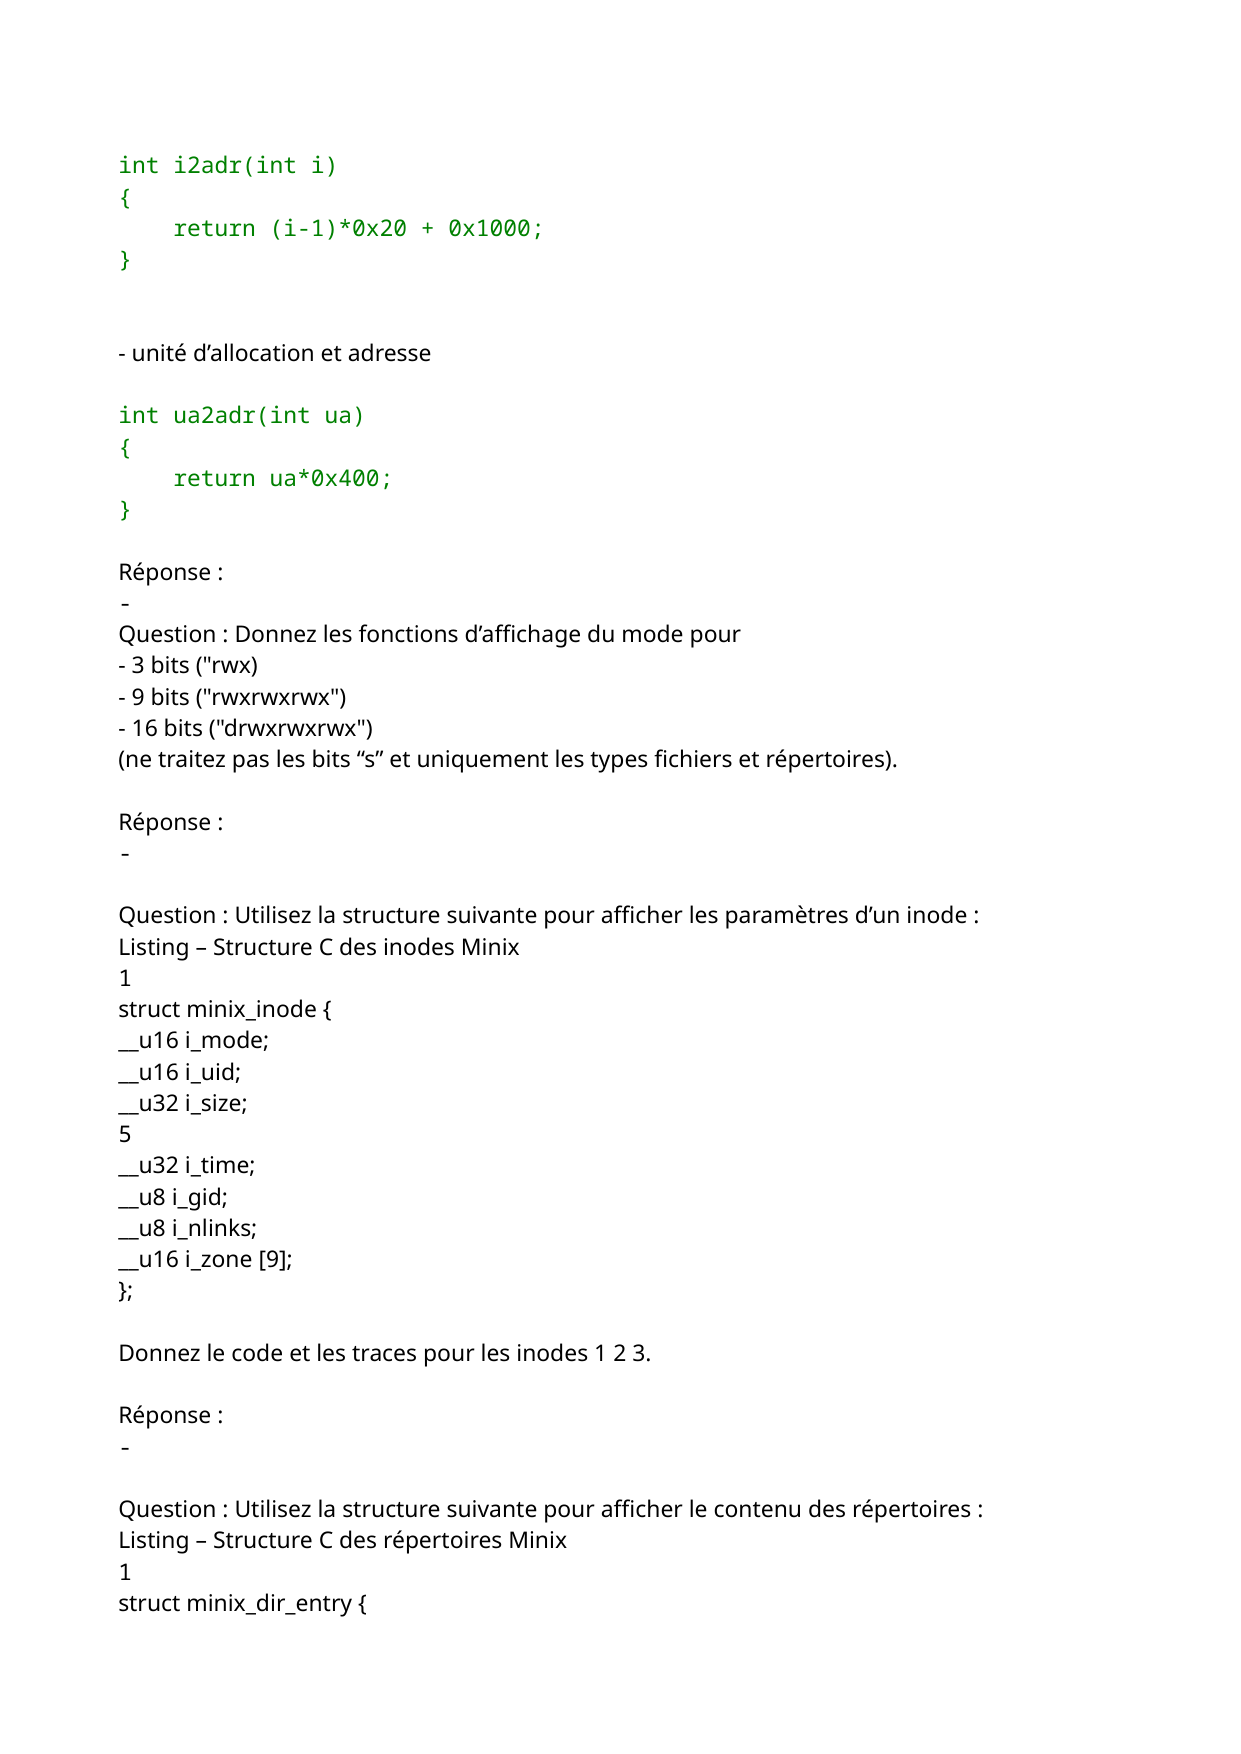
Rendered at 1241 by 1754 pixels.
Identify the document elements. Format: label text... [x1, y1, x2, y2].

text __u16 i_mode; [118, 1024, 1122, 1056]
text __u8 i_gid; [118, 1181, 1122, 1212]
text 1 [118, 962, 1122, 993]
text 5 [118, 1118, 1122, 1149]
text return ua*0x400; [118, 462, 1122, 493]
text }; [118, 1274, 1122, 1306]
text __u16 i_uid; [118, 1056, 1122, 1087]
text { [118, 181, 1122, 212]
text - [118, 587, 1122, 618]
text return (i-1)*0x20 + 0x1000; [118, 212, 1122, 243]
text { [118, 431, 1122, 462]
text (ne traitez pas les bits “s” et uniquement les types fichiers et répertoires). [118, 743, 1122, 774]
text Question : Donnez les fonctions d’affichage du mode pour [118, 618, 1122, 649]
text 1 [118, 1556, 1122, 1587]
text - 3 bits ("rwx) [118, 649, 1122, 681]
text - unité d’allocation et adresse [118, 337, 1122, 368]
text struct minix_inode { [118, 993, 1122, 1024]
text __u16 i_zone [9]; [118, 1243, 1122, 1274]
text __u32 i_time; [118, 1149, 1122, 1181]
text Réponse : [118, 556, 1122, 587]
text } [118, 493, 1122, 524]
text Réponse : [118, 806, 1122, 837]
text Question : Utilisez la structure suivante pour afficher le contenu des répertoires : [118, 1493, 1122, 1524]
text int i2adr(int i) [118, 149, 1122, 181]
text - [118, 1431, 1122, 1462]
text - 9 bits ("rwxrwxrwx") [118, 681, 1122, 712]
text - [118, 837, 1122, 868]
text - 16 bits ("drwxrwxrwx") [118, 712, 1122, 743]
text int ua2adr(int ua) [118, 399, 1122, 431]
text Donnez le code et les traces pour les inodes 1 2 3. [118, 1337, 1122, 1368]
text Listing – Structure C des répertoires Minix [118, 1524, 1122, 1556]
text } [118, 243, 1122, 274]
text __u32 i_size; [118, 1087, 1122, 1118]
text __u8 i_nlinks; [118, 1212, 1122, 1243]
text Listing – Structure C des inodes Minix [118, 931, 1122, 962]
text Question : Utilisez la structure suivante pour afficher les paramètres d’un inode : [118, 899, 1122, 931]
text Réponse : [118, 1399, 1122, 1431]
text struct minix_dir_entry { [118, 1587, 1122, 1618]
